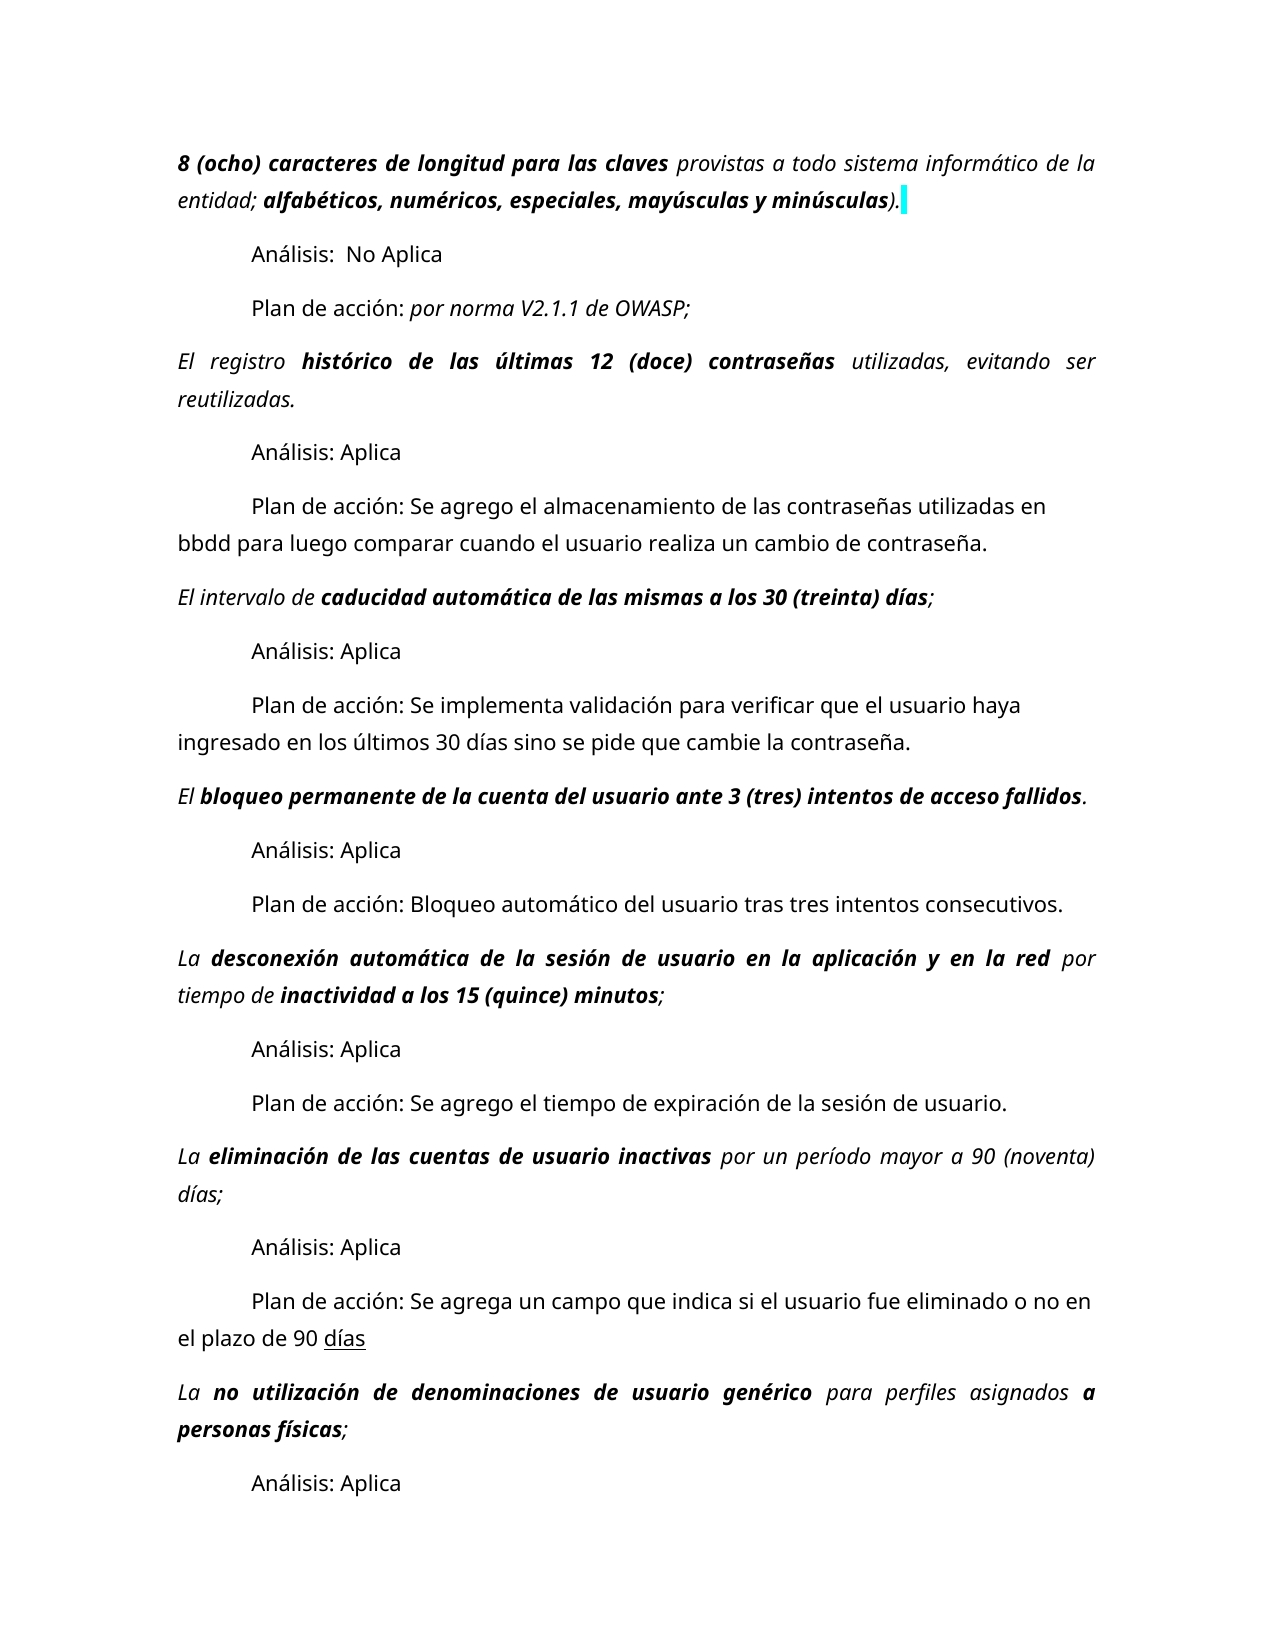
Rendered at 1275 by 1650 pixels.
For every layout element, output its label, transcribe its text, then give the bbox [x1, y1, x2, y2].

text El bloqueo permanente de la cuenta del usuario ante 3 (tres) intentos de acceso fallidos. [177, 781, 1098, 811]
text El intervalo de caducidad automática de las mismas a los 30 (treinta) días; [177, 582, 1098, 612]
list Análisis: Aplica [177, 437, 1098, 467]
list Plan de acción: Se agrega un campo que indica si el usuario fue eliminado o no en el plazo de 90 días [177, 1286, 1098, 1353]
text La no utilización de denominaciones de usuario genérico para perfiles asignados a personas físicas; [177, 1377, 1098, 1444]
list Plan de acción: Se implementa validación para verificar que el usuario haya ingresado en los últimos 30 días sino se pide que cambie la contraseña. [177, 690, 1098, 757]
list Análisis: Aplica [177, 1034, 1098, 1063]
list Análisis: Aplica [177, 1468, 1098, 1498]
list Análisis: Aplica [177, 636, 1098, 666]
list Análisis: Aplica [177, 1232, 1098, 1262]
list Plan de acción: Se agrego el almacenamiento de las contraseñas utilizadas en bbdd para luego comparar cuando el usuario realiza un cambio de contraseña. [177, 491, 1098, 558]
list Plan de acción: por norma V2.1.1 de OWASP; [177, 292, 1098, 322]
list Análisis: Aplica [177, 835, 1098, 865]
list Análisis: No Aplica [177, 239, 1098, 268]
list Plan de acción: Se agrego el tiempo de expiración de la sesión de usuario. [177, 1087, 1098, 1117]
text El registro histórico de las últimas 12 (doce) contraseñas utilizadas, evitando ser reutilizadas. [177, 346, 1098, 413]
list Plan de acción: Bloqueo automático del usuario tras tres intentos consecutivos. [177, 889, 1098, 918]
text La eliminación de las cuentas de usuario inactivas por un período mayor a 90 (noventa) días; [177, 1141, 1098, 1208]
text 8 (ocho) caracteres de longitud para las claves provistas a todo sistema informático de la entidad; alfabéticos, numéricos, especiales, mayúsculas y minúsculas). [177, 148, 1098, 214]
text La desconexión automática de la sesión de usuario en la aplicación y en la red por tiempo de inactividad a los 15 (quince) minutos; [177, 943, 1098, 1009]
